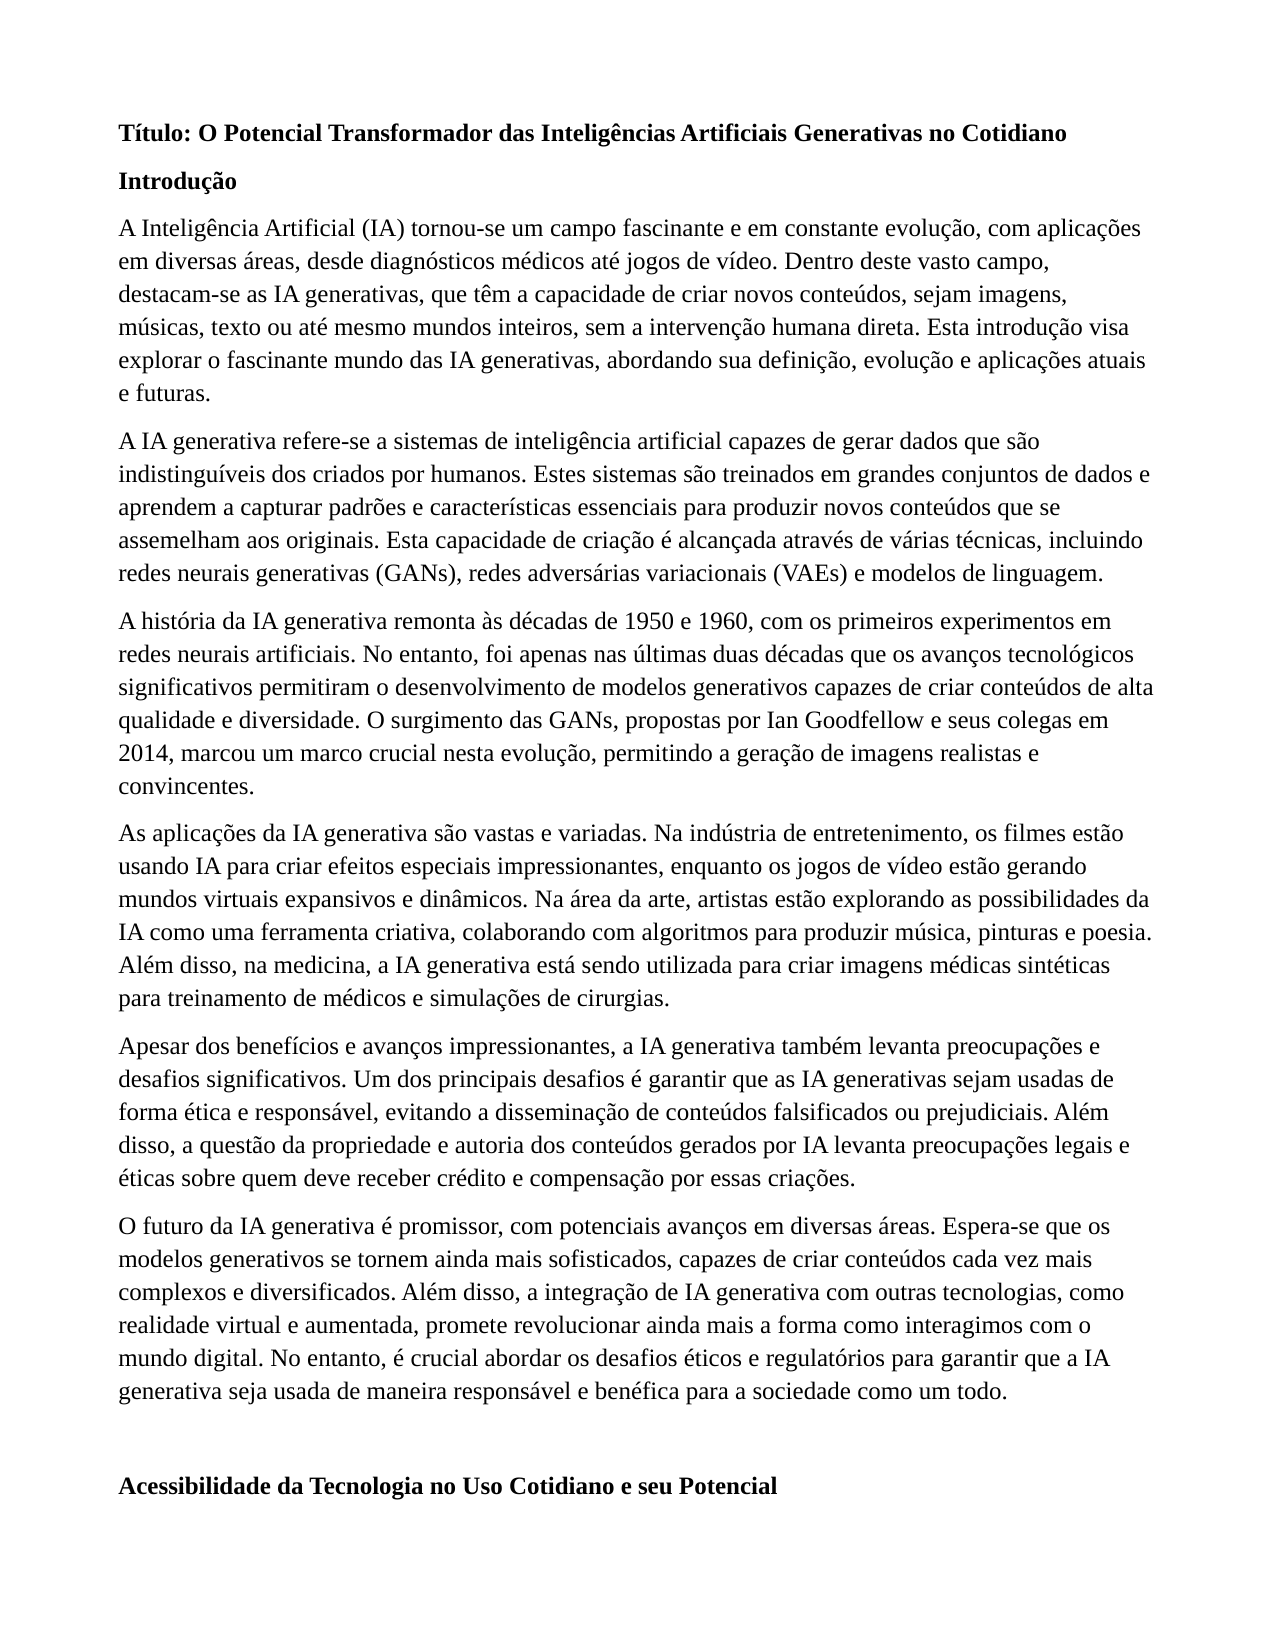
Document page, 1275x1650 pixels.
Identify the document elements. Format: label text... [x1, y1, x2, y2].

text Acessibilidade da Tecnologia no Uso Cotidiano e seu Potencial [118, 1471, 1157, 1500]
text A Inteligência Artificial (IA) tornou-se um campo fascinante e em constante evolução, com aplicações em diversas áreas, desde diagnósticos médicos até jogos de vídeo. Dentro deste vasto campo, destacam-se as IA generativas, que têm a capacidade de criar novos conteúdos, sejam imagens, músicas, texto ou até mesmo mundos inteiros, sem a intervenção humana direta. Esta introdução visa explorar o fascinante mundo das IA generativas, abordando sua definição, evolução e aplicações atuais e futuras. [118, 213, 1157, 407]
text Apesar dos benefícios e avanços impressionantes, a IA generativa também levanta preocupações e desafios significativos. Um dos principais desafios é garantir que as IA generativas sejam usadas de forma ética e responsável, evitando a disseminação de conteúdos falsificados ou prejudiciais. Além disso, a questão da propriedade e autoria dos conteúdos gerados por IA levanta preocupações legais e éticas sobre quem deve receber crédito e compensação por essas criações. [118, 1031, 1157, 1192]
text A IA generativa refere-se a sistemas de inteligência artificial capazes de gerar dados que são indistinguíveis dos criados por humanos. Estes sistemas são treinados em grandes conjuntos de dados e aprendem a capturar padrões e características essenciais para produzir novos conteúdos que se assemelham aos originais. Esta capacidade de criação é alcançada através de várias técnicas, incluindo redes neurais generativas (GANs), redes adversárias variacionais (VAEs) e modelos de linguagem. [118, 426, 1157, 587]
text O futuro da IA generativa é promissor, com potenciais avanços em diversas áreas. Espera-se que os modelos generativos se tornem ainda mais sofisticados, capazes de criar conteúdos cada vez mais complexos e diversificados. Além disso, a integração de IA generativa com outras tecnologias, como realidade virtual e aumentada, promete revolucionar ainda mais a forma como interagimos com o mundo digital. No entanto, é crucial abordar os desafios éticos e regulatórios para garantir que a IA generativa seja usada de maneira responsável e benéfica para a sociedade como um todo. [118, 1211, 1157, 1405]
text Título: O Potencial Transformador das Inteligências Artificiais Generativas no Cotidiano [118, 118, 1157, 147]
text A história da IA generativa remonta às décadas de 1950 e 1960, com os primeiros experimentos em redes neurais artificiais. No entanto, foi apenas nas últimas duas décadas que os avanços tecnológicos significativos permitiram o desenvolvimento de modelos generativos capazes de criar conteúdos de alta qualidade e diversidade. O surgimento das GANs, propostas por Ian Goodfellow e seus colegas em 2014, marcou um marco crucial nesta evolução, permitindo a geração de imagens realistas e convincentes. [118, 606, 1157, 799]
text As aplicações da IA generativa são vastas e variadas. Na indústria de entretenimento, os filmes estão usando IA para criar efeitos especiais impressionantes, enquanto os jogos de vídeo estão gerando mundos virtuais expansivos e dinâmicos. Na área da arte, artistas estão explorando as possibilidades da IA como uma ferramenta criativa, colaborando com algoritmos para produzir música, pinturas e poesia. Além disso, na medicina, a IA generativa está sendo utilizada para criar imagens médicas sintéticas para treinamento de médicos e simulações de cirurgias. [118, 818, 1157, 1012]
text Introdução [118, 166, 1157, 194]
